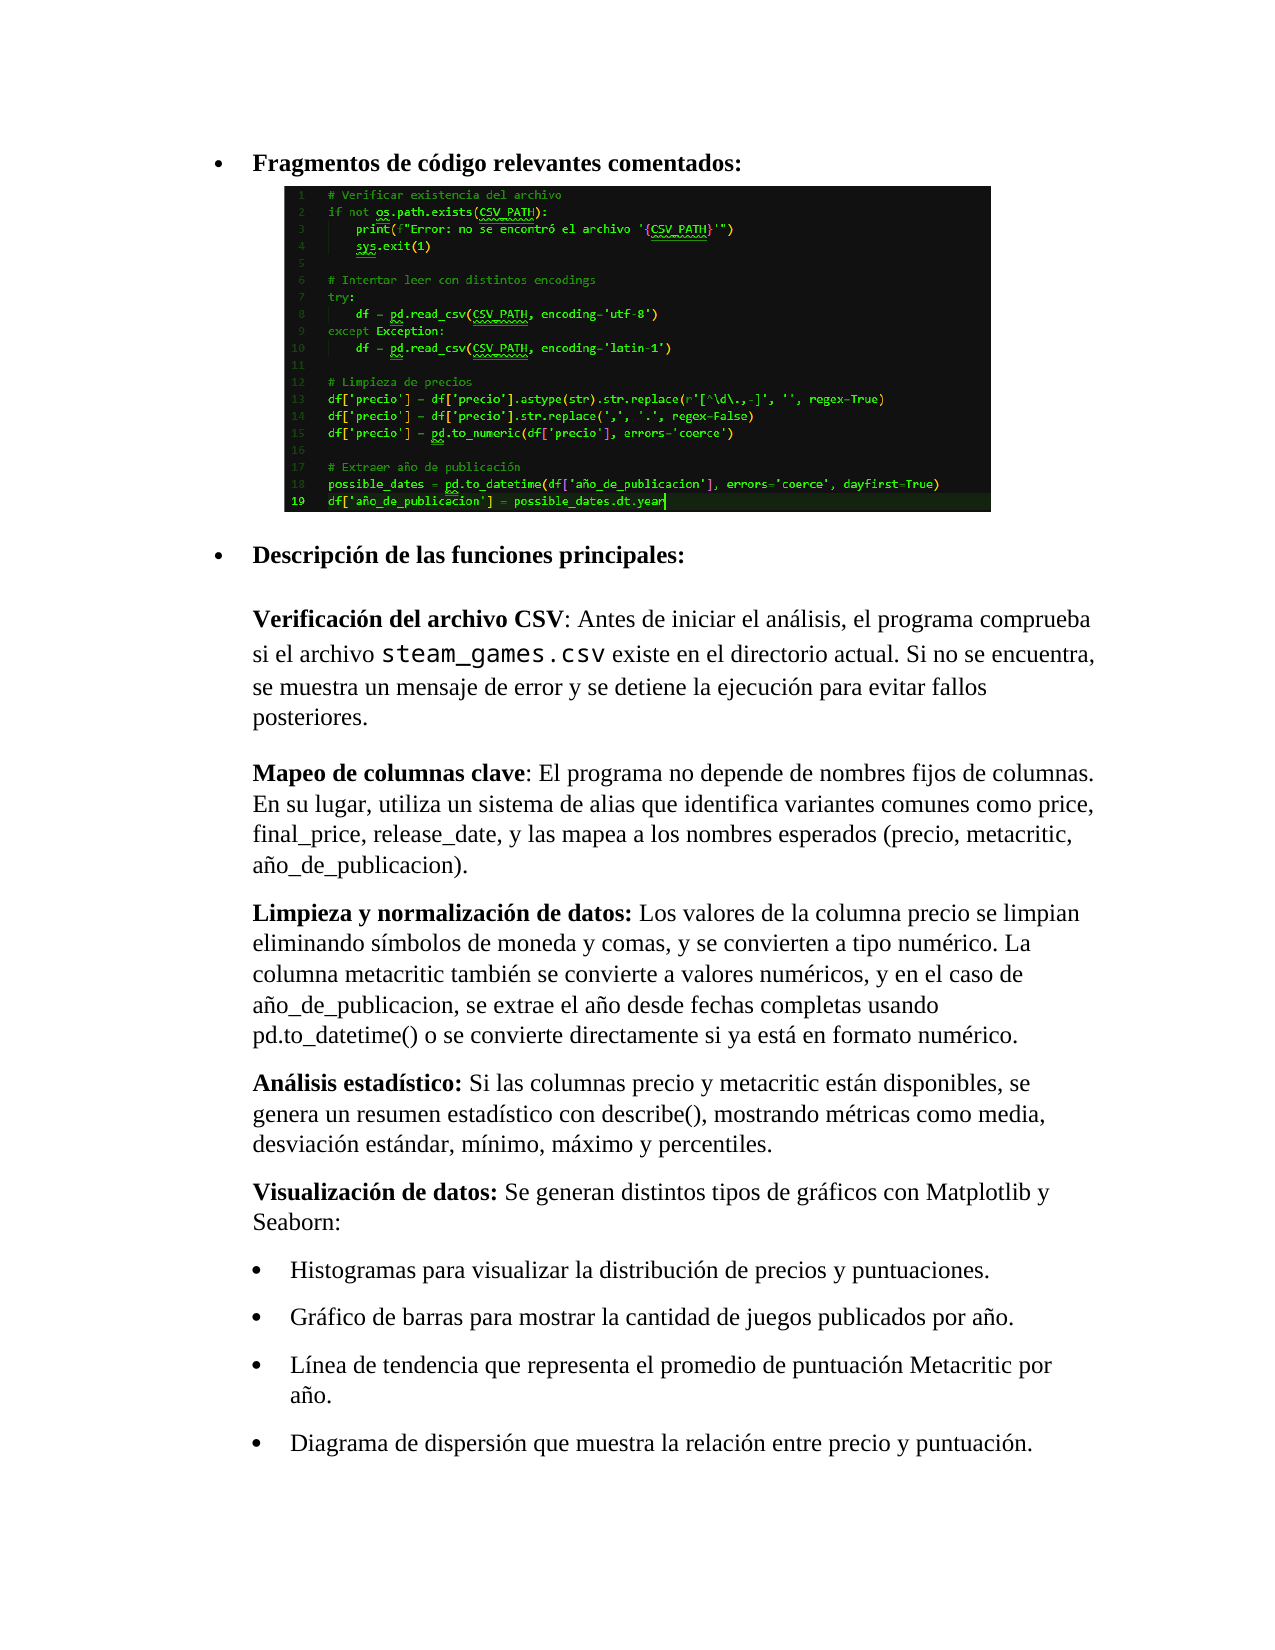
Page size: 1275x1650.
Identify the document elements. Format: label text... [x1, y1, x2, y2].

list Gráfico de barras para mostrar la cantidad de juegos publicados por año. [252, 1302, 1098, 1331]
list Descripción de las funciones principales: [215, 540, 1098, 569]
list Línea de tendencia que representa el promedio de puntuación Metacritic por año. [252, 1350, 1098, 1409]
list Mapeo de columnas clave: El programa no depende de nombres fijos de columnas. En su lugar, utiliza un sistema de alias que identifica variantes comunes como price, final_price, release_date, y las mapea a los nombres esperados (precio, metacritic, año_de_publicacion). [252, 758, 1098, 879]
list Histogramas para visualizar la distribución de precios y puntuaciones. [252, 1255, 1098, 1284]
list Limpieza y normalización de datos: Los valores de la columna precio se limpian eliminando símbolos de moneda y comas, y se convierten a tipo numérico. La columna metacritic también se convierte a valores numéricos, y en el caso de año_de_publicacion, se extrae el año desde fechas completas usando pd.to_datetime() o se convierte directamente si ya está en formato numérico. [252, 898, 1098, 1049]
list Análisis estadístico: Si las columnas precio y metacritic están disponibles, se genera un resumen estadístico con describe(), mostrando métricas como media, desviación estándar, mínimo, máximo y percentiles. [252, 1068, 1098, 1158]
list Fragmentos de código relevantes comentados: [215, 148, 1098, 176]
list Visualización de datos: Se generan distintos tipos de gráficos con Matplotlib y Seaborn: [252, 1177, 1098, 1236]
list Diagrama de dispersión que muestra la relación entre precio y puntuación. [252, 1428, 1098, 1457]
list Verificación del archivo CSV: Antes de iniciar el análisis, el programa comprueba si el archivo steam_games.csv existe en el directorio actual. Si no se encuentra, se muestra un mensaje de error y se detiene la ejecución para evitar fallos posteriores. [252, 604, 1098, 731]
